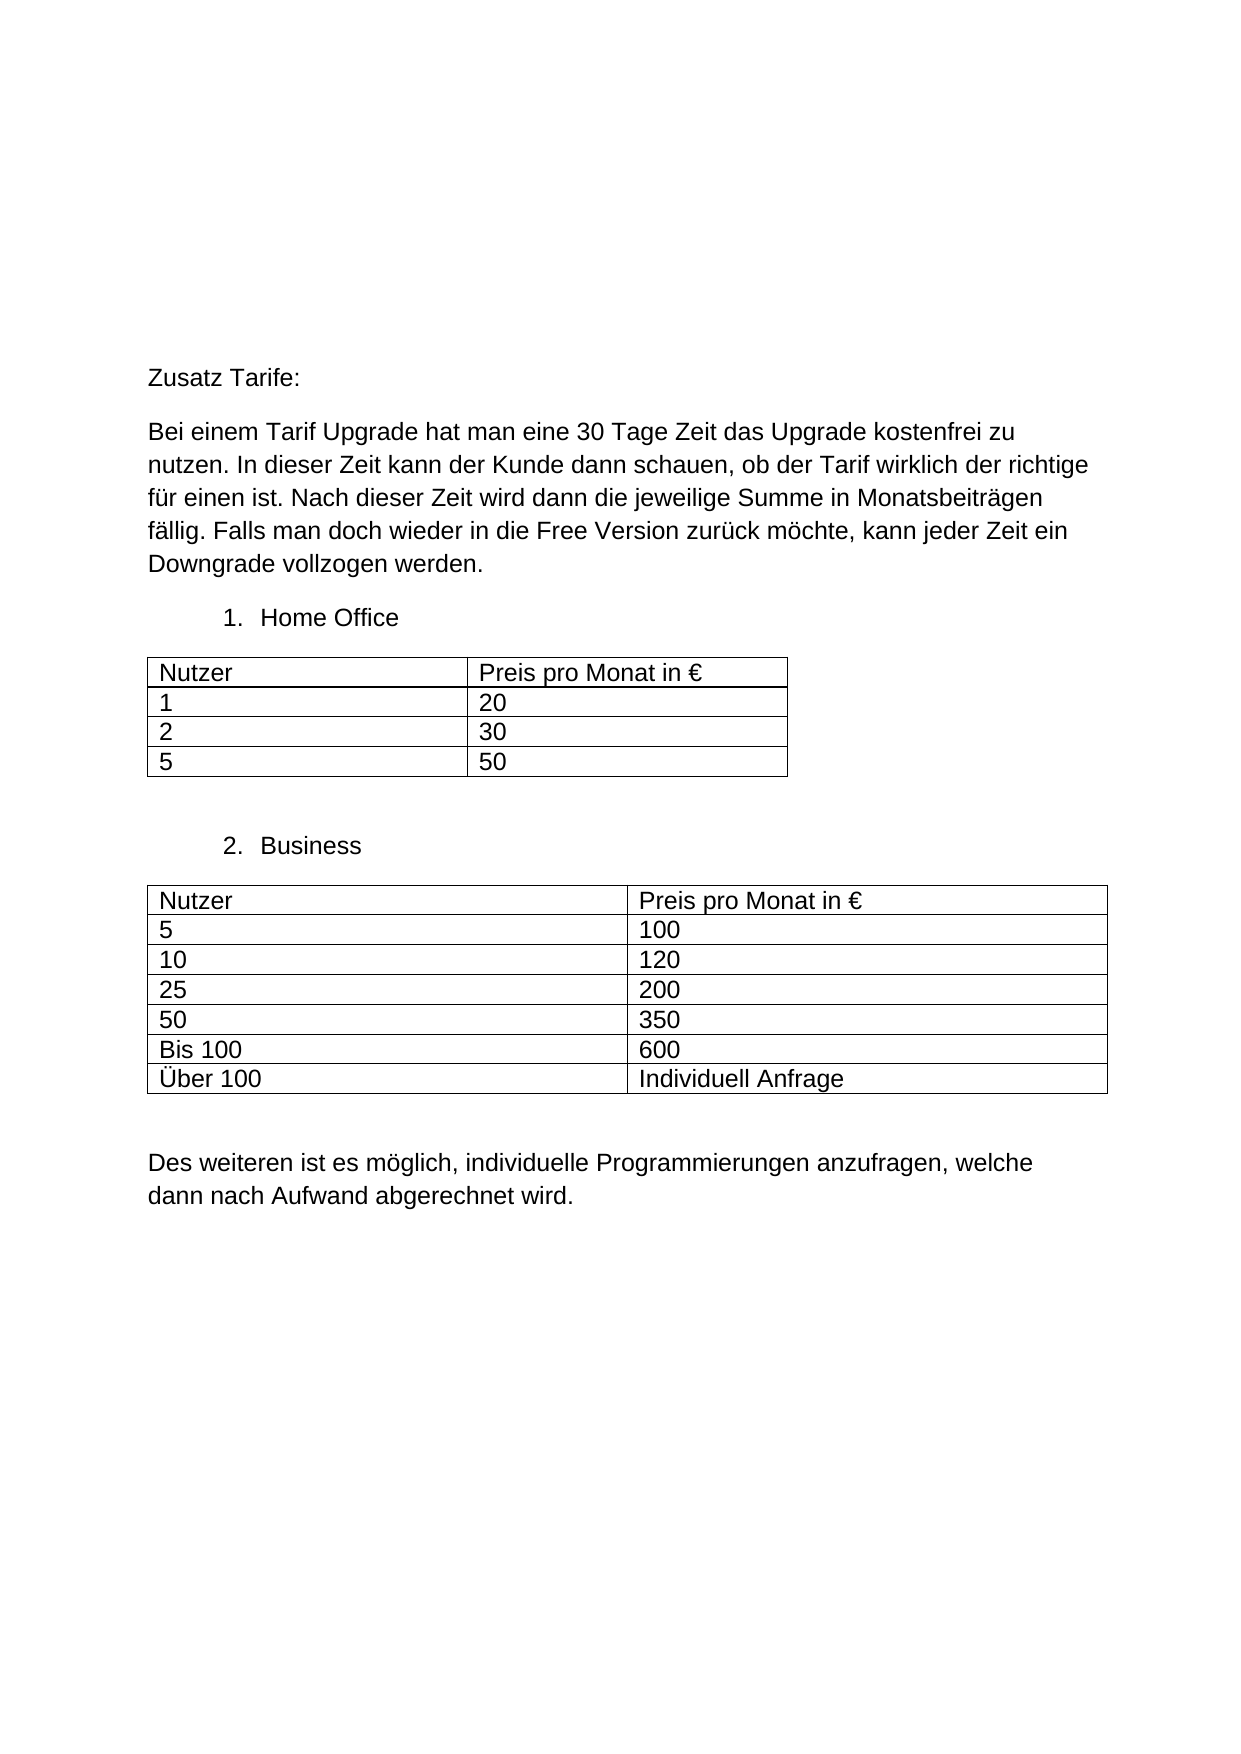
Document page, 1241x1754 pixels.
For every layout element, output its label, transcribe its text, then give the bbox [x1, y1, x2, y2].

table_cell 50 [148, 1005, 627, 1033]
table_cell 5 [148, 747, 467, 776]
table_cell 2 [148, 717, 467, 746]
table_cell 350 [628, 1005, 1107, 1033]
table_cell 120 [628, 945, 1107, 974]
table_cell Bis 100 [148, 1035, 627, 1063]
table_cell 5 [148, 915, 627, 944]
table_cell 25 [148, 975, 627, 1004]
list Home Office [223, 603, 1093, 632]
table_cell 100 [628, 915, 1107, 944]
table_cell 200 [628, 975, 1107, 1004]
table_cell 10 [148, 945, 627, 974]
table_header Preis pro Monat in € [628, 886, 1107, 914]
table_cell 50 [468, 747, 787, 776]
table_cell 20 [468, 688, 787, 716]
text Zusatz Tarife: [148, 363, 1093, 392]
table_header Preis pro Monat in € [468, 658, 787, 686]
table_header Nutzer [148, 886, 627, 914]
table_cell 30 [468, 717, 787, 746]
table_cell Individuell Anfrage [628, 1064, 1107, 1093]
table_cell 600 [628, 1035, 1107, 1063]
table_header Nutzer [148, 658, 467, 686]
table_cell 1 [148, 688, 467, 716]
list Business [223, 831, 1093, 859]
table_cell Über 100 [148, 1064, 627, 1093]
text Des weiteren ist es möglich, individuelle Programmierungen anzufragen, welche dann nach Aufwand abgerechnet wird. [148, 1148, 1093, 1210]
text Bei einem Tarif Upgrade hat man eine 30 Tage Zeit das Upgrade kostenfrei zu nutzen. In dieser Zeit kann der Kunde dann schauen, ob der Tarif wirklich der richtige für einen ist. Nach dieser Zeit wird dann die jeweilige Summe in Monatsbeiträgen fällig. Falls man doch wieder in die Free Version zurück möchte, kann jeder Zeit ein Downgrade vollzogen werden. [148, 417, 1093, 578]
